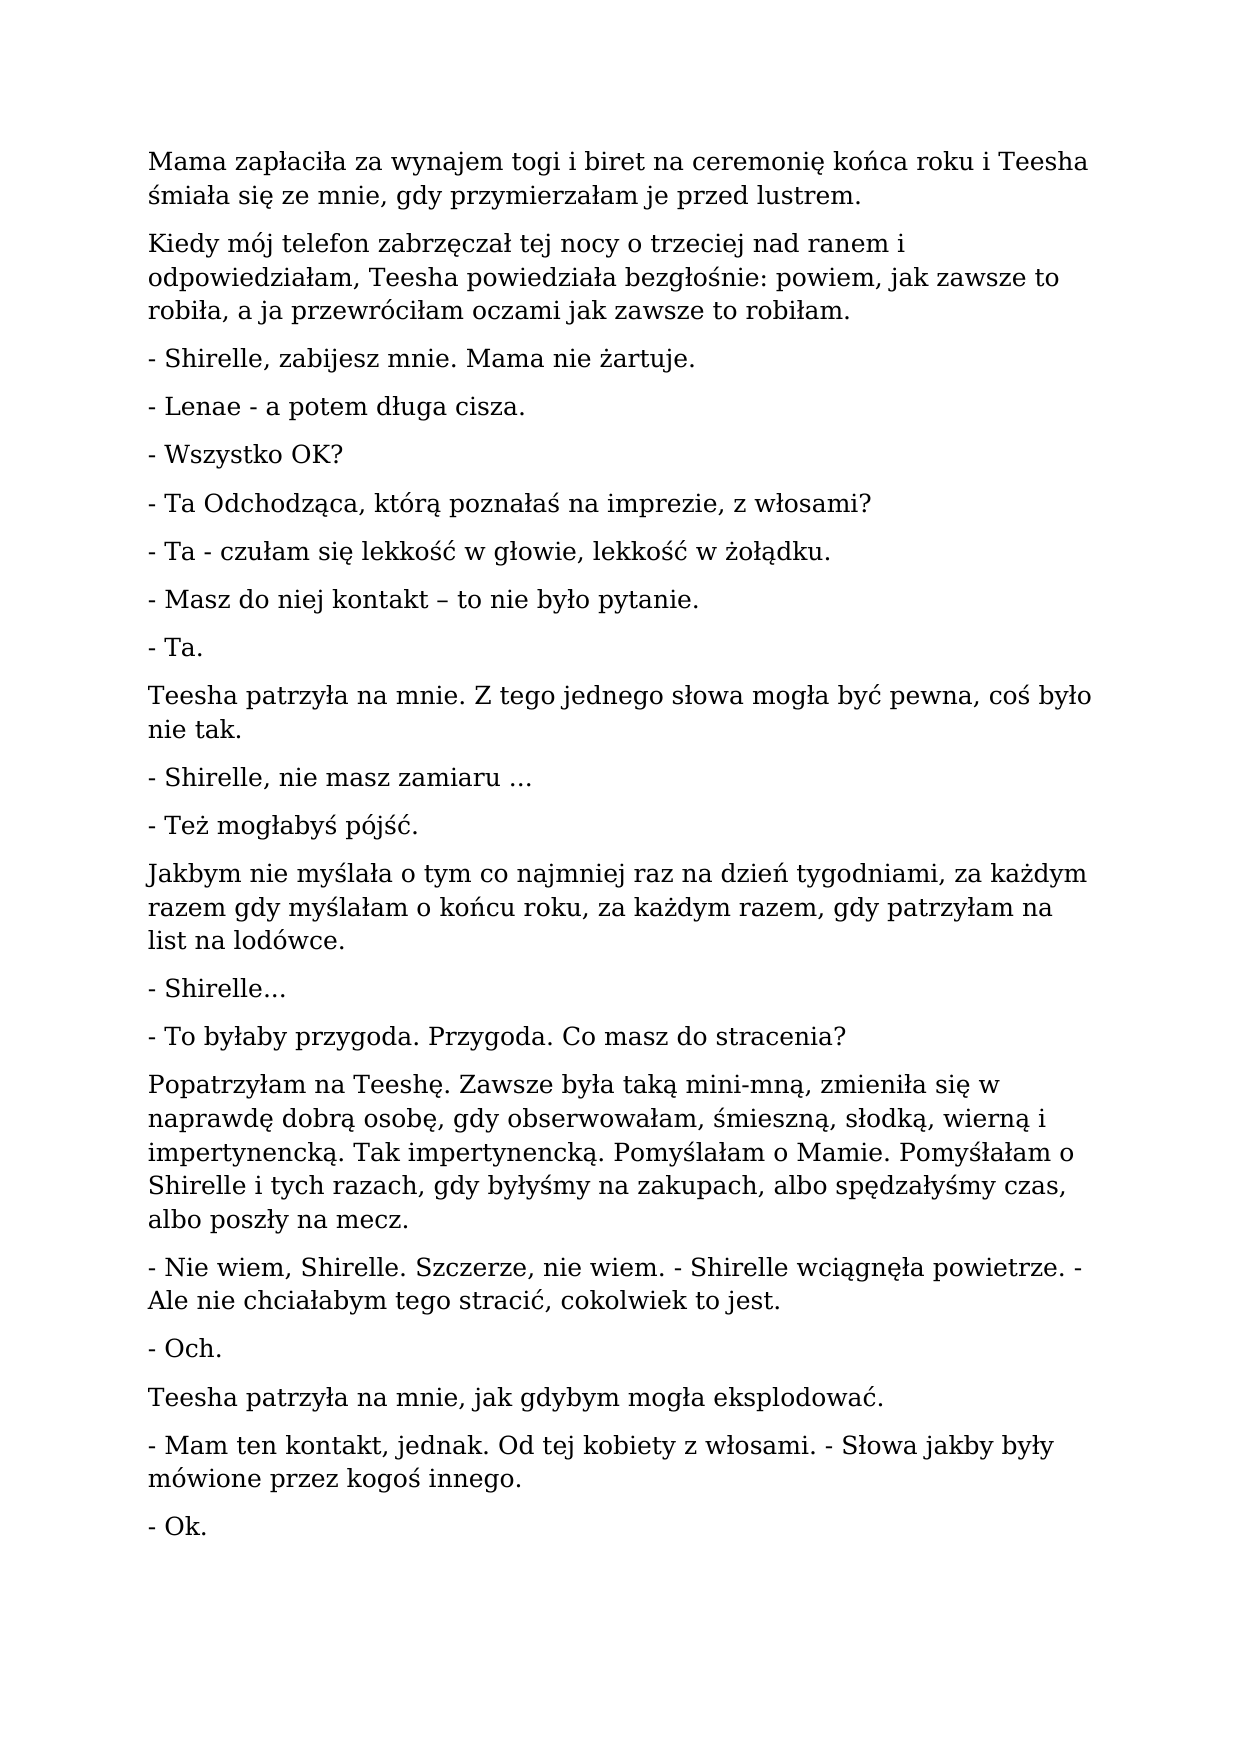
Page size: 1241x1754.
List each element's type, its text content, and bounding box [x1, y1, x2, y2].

text Jakbym nie myślała o tym co najmniej raz na dzień tygodniami, za każdym razem gdy myślałam o końcu roku, za każdym razem, gdy patrzyłam na list na lodówce. [148, 859, 1093, 956]
text Teesha patrzyła na mnie. Z tego jednego słowa mogła być pewna, coś było nie tak. [148, 681, 1093, 744]
text Teesha patrzyła na mnie, jak gdybym mogła eksplodować. [148, 1383, 1093, 1412]
text Kiedy mój telefon zabrzęczał tej nocy o trzeciej nad ranem i odpowiedziałam, Teesha powiedziała bezgłośnie: powiem, jak zawsze to robiła, a ja przewróciłam oczami jak zawsze to robiłam. [148, 229, 1093, 326]
text Popatrzyłam na Teeshę. Zawsze była taką mini-mną, zmieniła się w naprawdę dobrą osobę, gdy obserwowałam, śmieszną, słodką, wierną i impertynencką. Tak impertynencką. Pomyślałam o Mamie. Pomyśłałam o Shirelle i tych razach, gdy byłyśmy na zakupach, albo spędzałyśmy czas, albo poszły na mecz. [148, 1071, 1093, 1234]
text - Masz do niej kontakt – to nie było pytanie. [148, 585, 1093, 614]
text - Och. [148, 1335, 1093, 1364]
text - Shirelle, zabijesz mnie. Mama nie żartuje. [148, 344, 1093, 374]
text - Ta Odchodząca, którą poznałaś na imprezie, z włosami? [148, 489, 1093, 518]
text - Shirelle, nie masz zamiaru ... [148, 763, 1093, 792]
text - Ta - czułam się lekkość w głowie, lekkość w żołądku. [148, 537, 1093, 566]
text - Ta. [148, 633, 1093, 662]
text - Nie wiem, Shirelle. Szczerze, nie wiem. - Shirelle wciągnęła powietrze. - Ale nie chciałabym tego stracić, cokolwiek to jest. [148, 1253, 1093, 1316]
text - Ok. [148, 1513, 1093, 1542]
text - Też mogłabyś pójść. [148, 811, 1093, 840]
text - To byłaby przygoda. Przygoda. Co masz do stracenia? [148, 1023, 1093, 1052]
text - Lenae - a potem długa cisza. [148, 393, 1093, 422]
text - Mam ten kontakt, jednak. Od tej kobiety z włosami. - Słowa jakby były mówione przez kogoś innego. [148, 1431, 1093, 1494]
text - Wszystko OK? [148, 441, 1093, 470]
text - Shirelle... [148, 974, 1093, 1004]
text Mama zapłaciła za wynajem togi i biret na ceremonię końca roku i Teesha śmiała się ze mnie, gdy przymierzałam je przed lustrem. [148, 148, 1093, 210]
